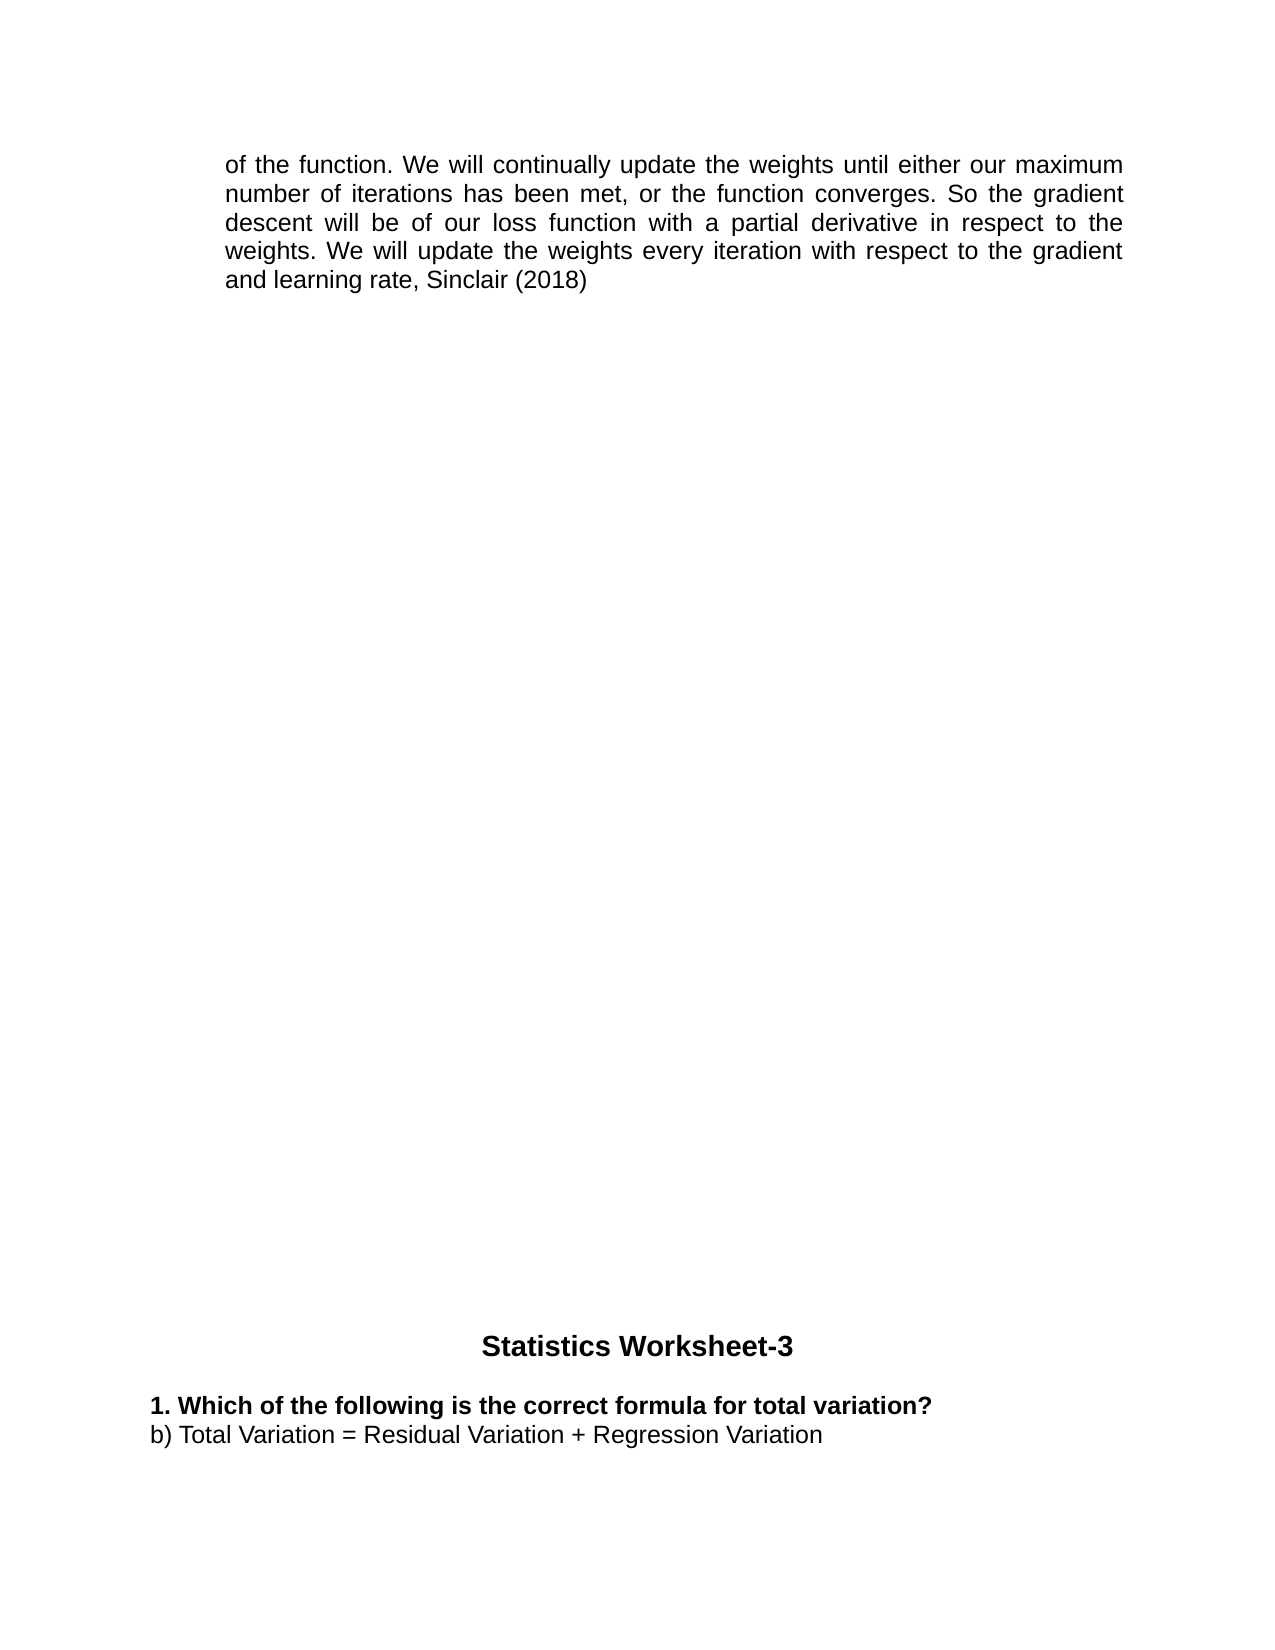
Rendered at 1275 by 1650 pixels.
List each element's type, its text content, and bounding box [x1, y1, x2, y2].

text b) Total Variation = Residual Variation + Regression Variation [150, 1420, 1125, 1448]
list of the function. We will continually update the weights until either our maximum number of iterations has been met, or the function converges. So the gradient descent will be of our loss function with a partial derivative in respect to the weights. We will update the weights every iteration with respect to the gradient and learning rate, Sinclair (2018) [187, 150, 1125, 294]
text Statistics Worksheet-3 [150, 1329, 1125, 1362]
text 1. Which of the following is the correct formula for total variation? [150, 1391, 1125, 1420]
